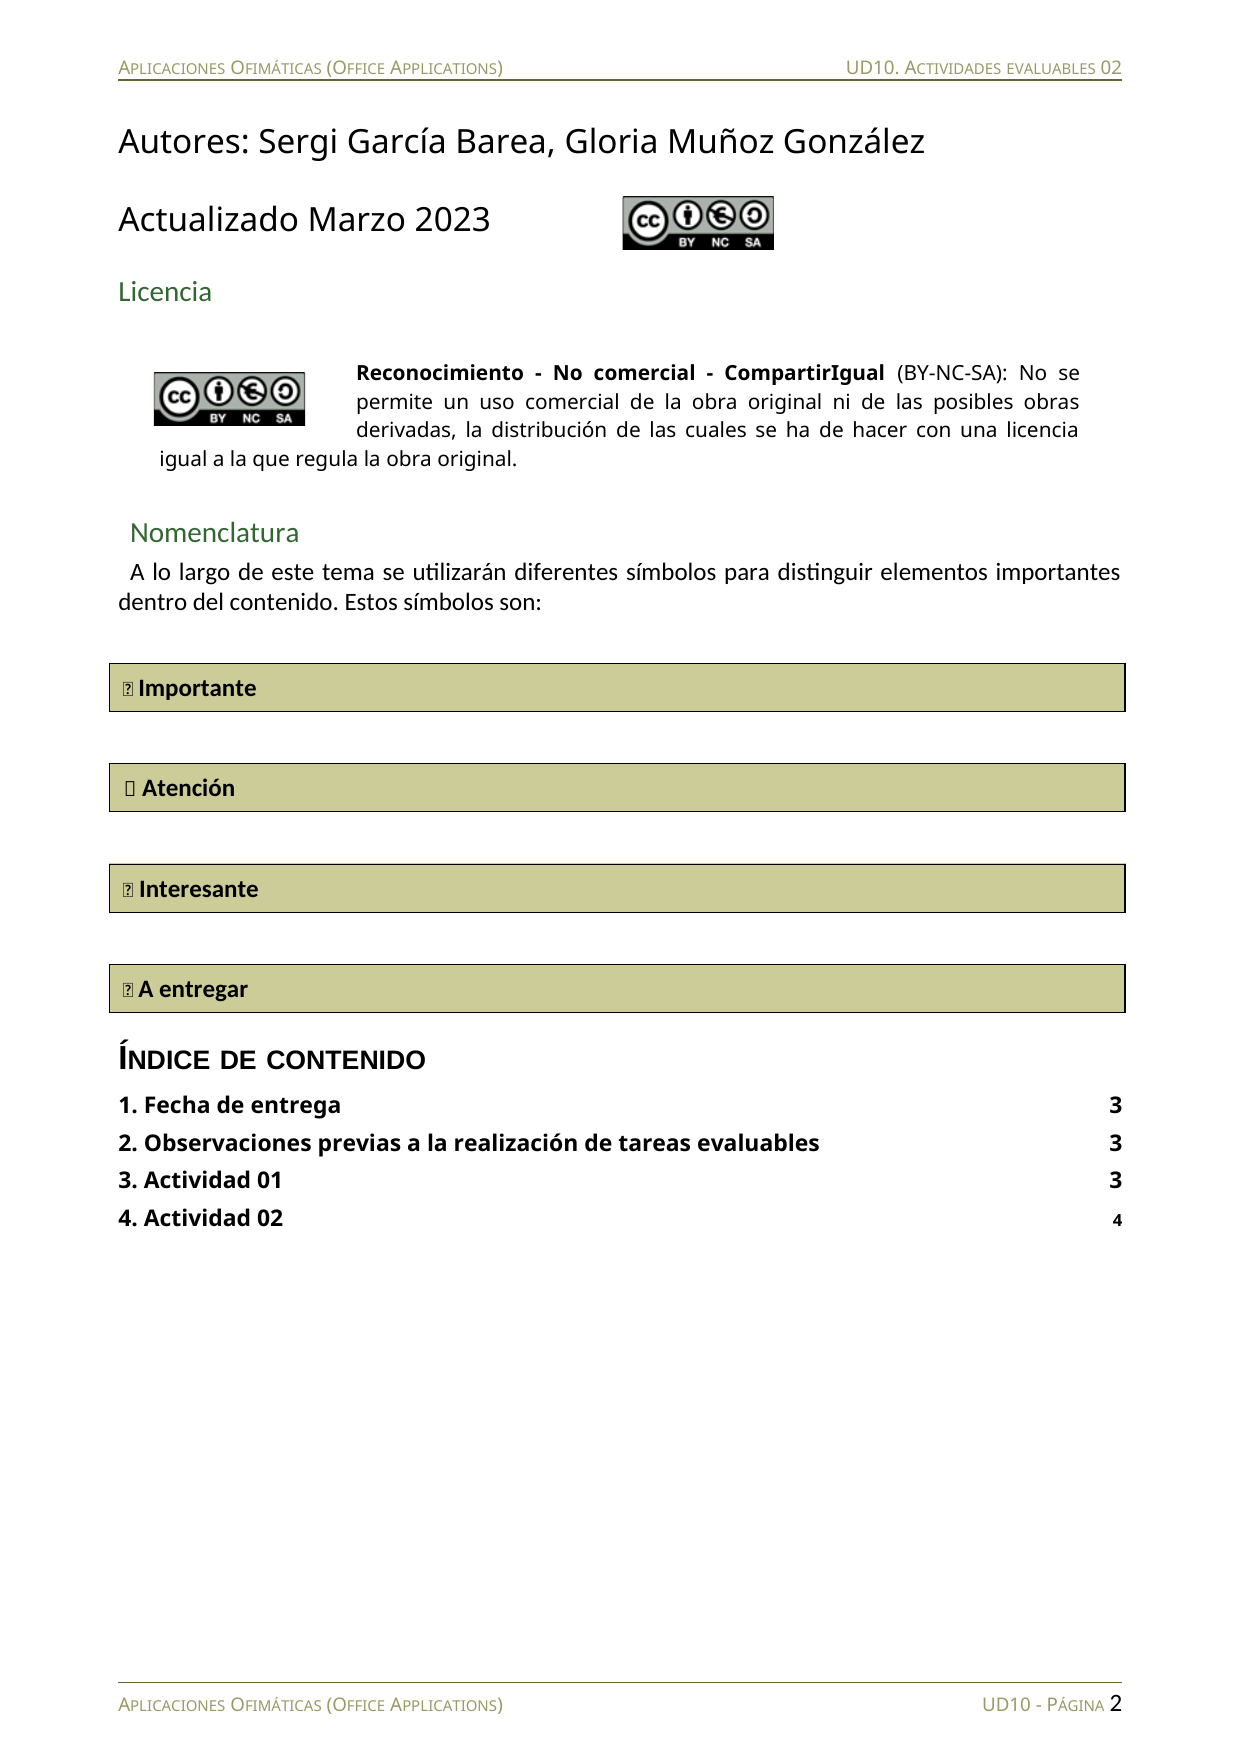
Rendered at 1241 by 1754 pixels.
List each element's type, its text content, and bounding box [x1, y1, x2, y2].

picture [622, 196, 774, 250]
text Nomenclatura [118, 514, 1122, 549]
text 4. Actividad 02 4 [118, 1202, 1122, 1233]
text 3. Actividad 01 3 [118, 1164, 1122, 1195]
picture [153, 372, 306, 426]
text A lo largo de este tema se utilizarán diferentes símbolos para distinguir elementos importantes dentro del contenido. Estos símbolos son: [118, 556, 1122, 617]
text 📖 Importante [110, 664, 1124, 711]
text ❕ Atención [110, 764, 1124, 811]
text 📕 A entregar [110, 965, 1124, 1012]
text 1. Fecha de entrega 3 [118, 1089, 1122, 1120]
text Licencia [118, 273, 1122, 309]
text 💬 Interesante [110, 865, 1124, 912]
text 2. Observaciones previas a la realización de tareas evaluables 3 [118, 1127, 1122, 1158]
text Actualizado Marzo 2023 [118, 196, 622, 241]
text Autores: Sergi García Barea, Gloria Muñoz González [118, 118, 1122, 163]
text [774, 196, 1122, 241]
text Índice de contenido [118, 1038, 1122, 1077]
text Reconocimiento - No comercial - CompartirIgual (BY-NC-SA): No se permite un uso comercial de la obra original ni de las posibles obras derivadas, la distribución de las cuales se ha de hacer con una licencia igual a la que regula la obra original. [159, 358, 1080, 472]
